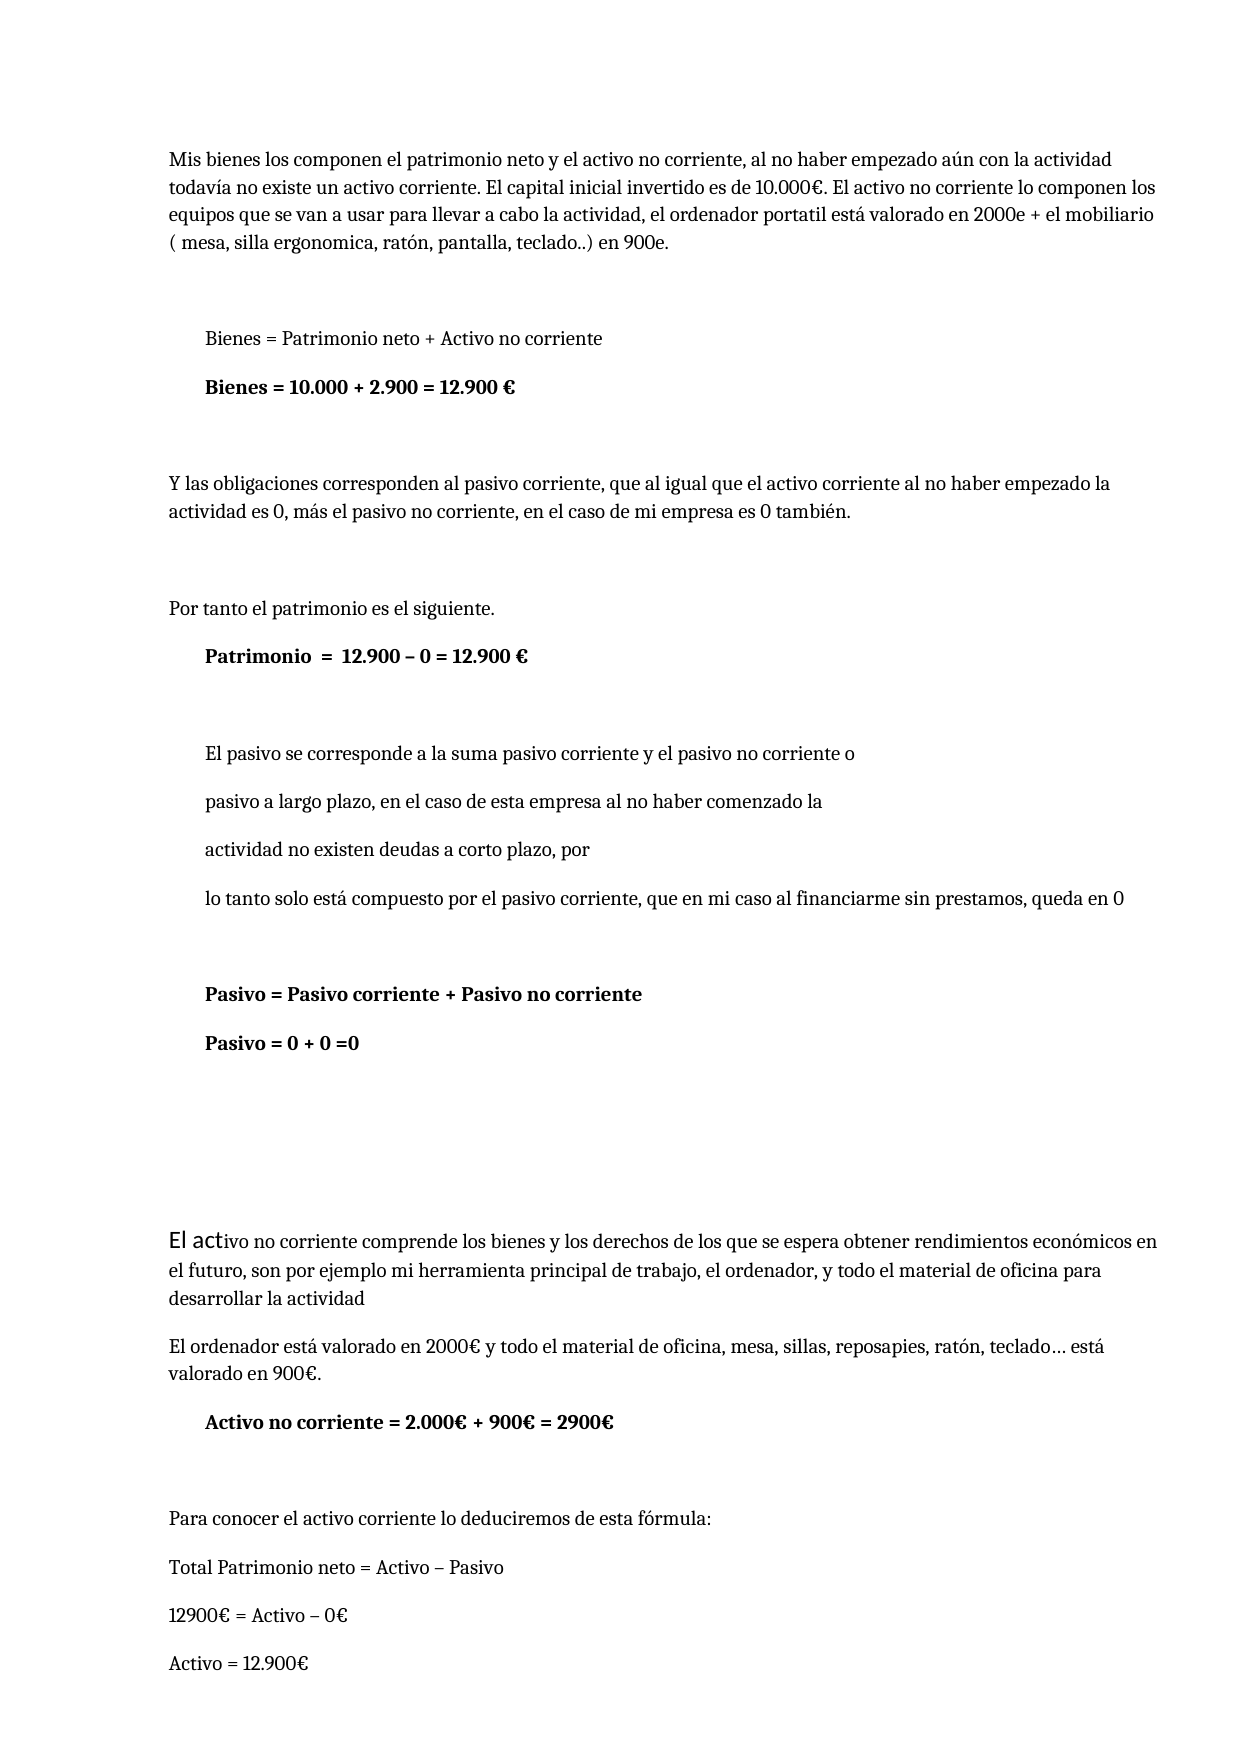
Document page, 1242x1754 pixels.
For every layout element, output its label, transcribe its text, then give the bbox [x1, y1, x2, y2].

text Bienes = 10.000 + 2.900 = 12.900 € [169, 375, 1175, 399]
text lo tanto solo está compuesto por el pasivo corriente, que en mi caso al financiarme sin prestamos, queda en 0 [169, 886, 1175, 910]
text Pasivo = 0 + 0 =0 [169, 1031, 1175, 1055]
text Por tanto el patrimonio es el siguiente. [131, 596, 1175, 620]
text Para conocer el activo corriente lo deduciremos de esta fórmula: [169, 1507, 1175, 1531]
text Patrimonio = 12.900 – 0 = 12.900 € [169, 644, 1175, 668]
text Activo = 12.900€ [169, 1652, 1175, 1676]
text pasivo a largo plazo, en el caso de esta empresa al no haber comenzado la [169, 789, 1175, 813]
text actividad no existen deudas a corto plazo, por [169, 838, 1175, 862]
text Bienes = Patrimonio neto + Activo no corriente [169, 327, 1175, 351]
text El ordenador está valorado en 2000€ y todo el material de oficina, mesa, sillas, reposapies, ratón, teclado… está valorado en 900€. [169, 1334, 1175, 1386]
text El activo no corriente comprende los bienes y los derechos de los que se espera obtener rendimientos económicos en el futuro, son por ejemplo mi herramienta principal de trabajo, el ordenador, y todo el material de oficina para desarrollar la actividad [169, 1224, 1175, 1310]
text Activo no corriente = 2.000€ + 900€ = 2900€ [169, 1410, 1175, 1434]
text Y las obligaciones corresponden al pasivo corriente, que al igual que el activo corriente al no haber empezado la actividad es 0, más el pasivo no corriente, en el caso de mi empresa es 0 también. [169, 472, 1175, 523]
text Total Patrimonio neto = Activo – Pasivo [169, 1555, 1175, 1579]
text El pasivo se corresponde a la suma pasivo corriente y el pasivo no corriente o [169, 741, 1175, 765]
text 12900€ = Activo – 0€ [169, 1604, 1175, 1628]
text Pasivo = Pasivo corriente + Pasivo no corriente [169, 983, 1175, 1007]
text Mis bienes los componen el patrimonio neto y el activo no corriente, al no haber empezado aún con la actividad todavía no existe un activo corriente. El capital inicial invertido es de 10.000€. El activo no corriente lo componen los equipos que se van a usar para llevar a cabo la actividad, el ordenador portatil está valorado en 2000e + el mobiliario ( mesa, silla ergonomica, ratón, pantalla, teclado..) en 900e. [169, 148, 1175, 254]
